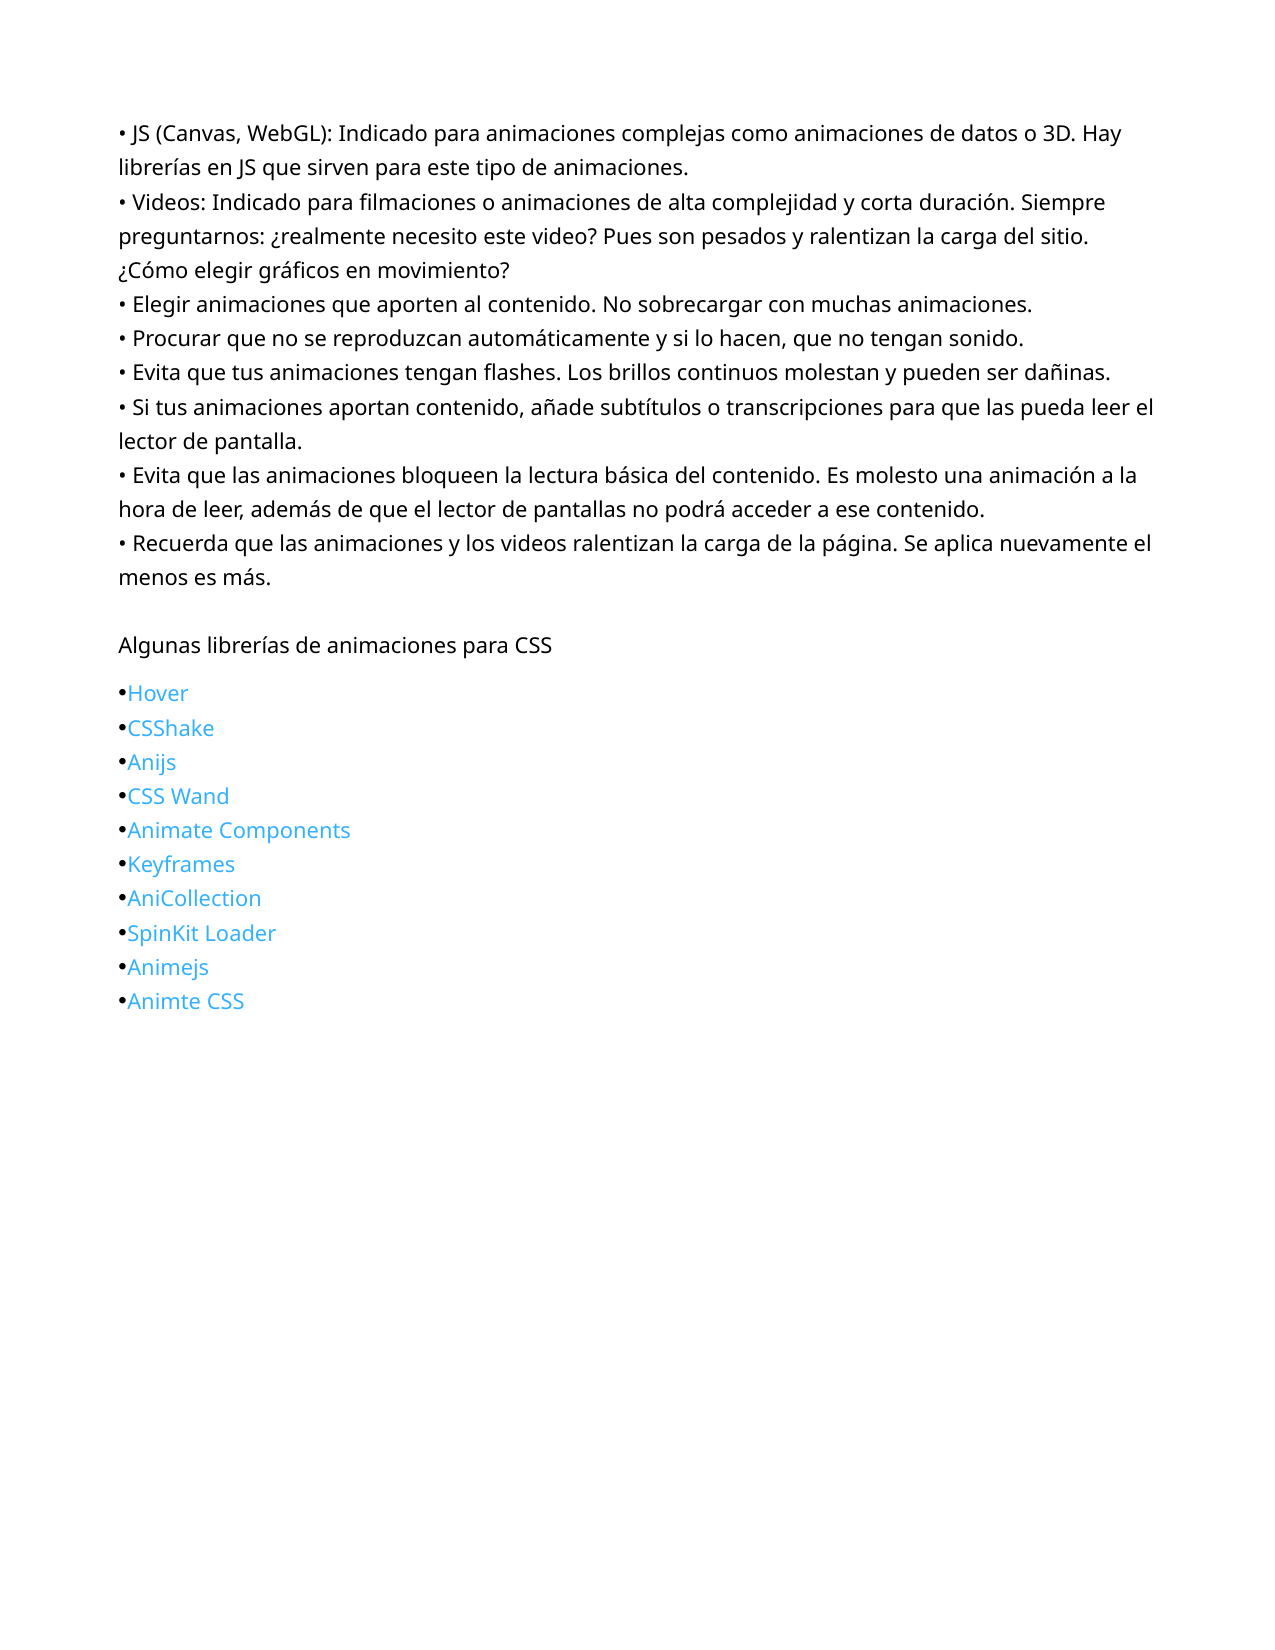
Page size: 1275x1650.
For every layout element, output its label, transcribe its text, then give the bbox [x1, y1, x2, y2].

text • JS (Canvas, WebGL): Indicado para animaciones complejas como animaciones de datos o 3D. Hay librerías en JS que sirven para este tipo de animaciones. • Videos: Indicado para filmaciones o animaciones de alta complejidad y corta duración. Siempre preguntarnos: ¿realmente necesito este video? Pues son pesados y ralentizan la carga del sitio. ¿Cómo elegir gráficos en movimiento? • Elegir animaciones que aporten al contenido. No sobrecargar con muchas animaciones. • Procurar que no se reproduzcan automáticamente y si lo hacen, que no tengan sonido. • Evita que tus animaciones tengan flashes. Los brillos continuos molestan y pueden ser dañinas. • Si tus animaciones aportan contenido, añade subtítulos o transcripciones para que las pueda leer el lector de pantalla. • Evita que las animaciones bloqueen la lectura básica del contenido. Es molesto una animación a la hora de leer, además de que el lector de pantallas no podrá acceder a ese contenido. • Recuerda que las animaciones y los videos ralentizan la carga de la página. Se aplica nuevamente el menos es más. [118, 118, 1157, 592]
list Animate Components [118, 815, 1157, 845]
list SpinKit Loader [118, 917, 1157, 947]
text Algunas librerías de animaciones para CSS [118, 596, 1157, 659]
list CSS Wand [118, 781, 1157, 811]
list Anijs [118, 747, 1157, 776]
list CSShake [118, 712, 1157, 742]
list Hover [118, 678, 1157, 708]
list Animte CSS [118, 986, 1157, 1016]
list Animejs [118, 952, 1157, 981]
list Keyframes [118, 849, 1157, 879]
list AniCollection [118, 883, 1157, 913]
